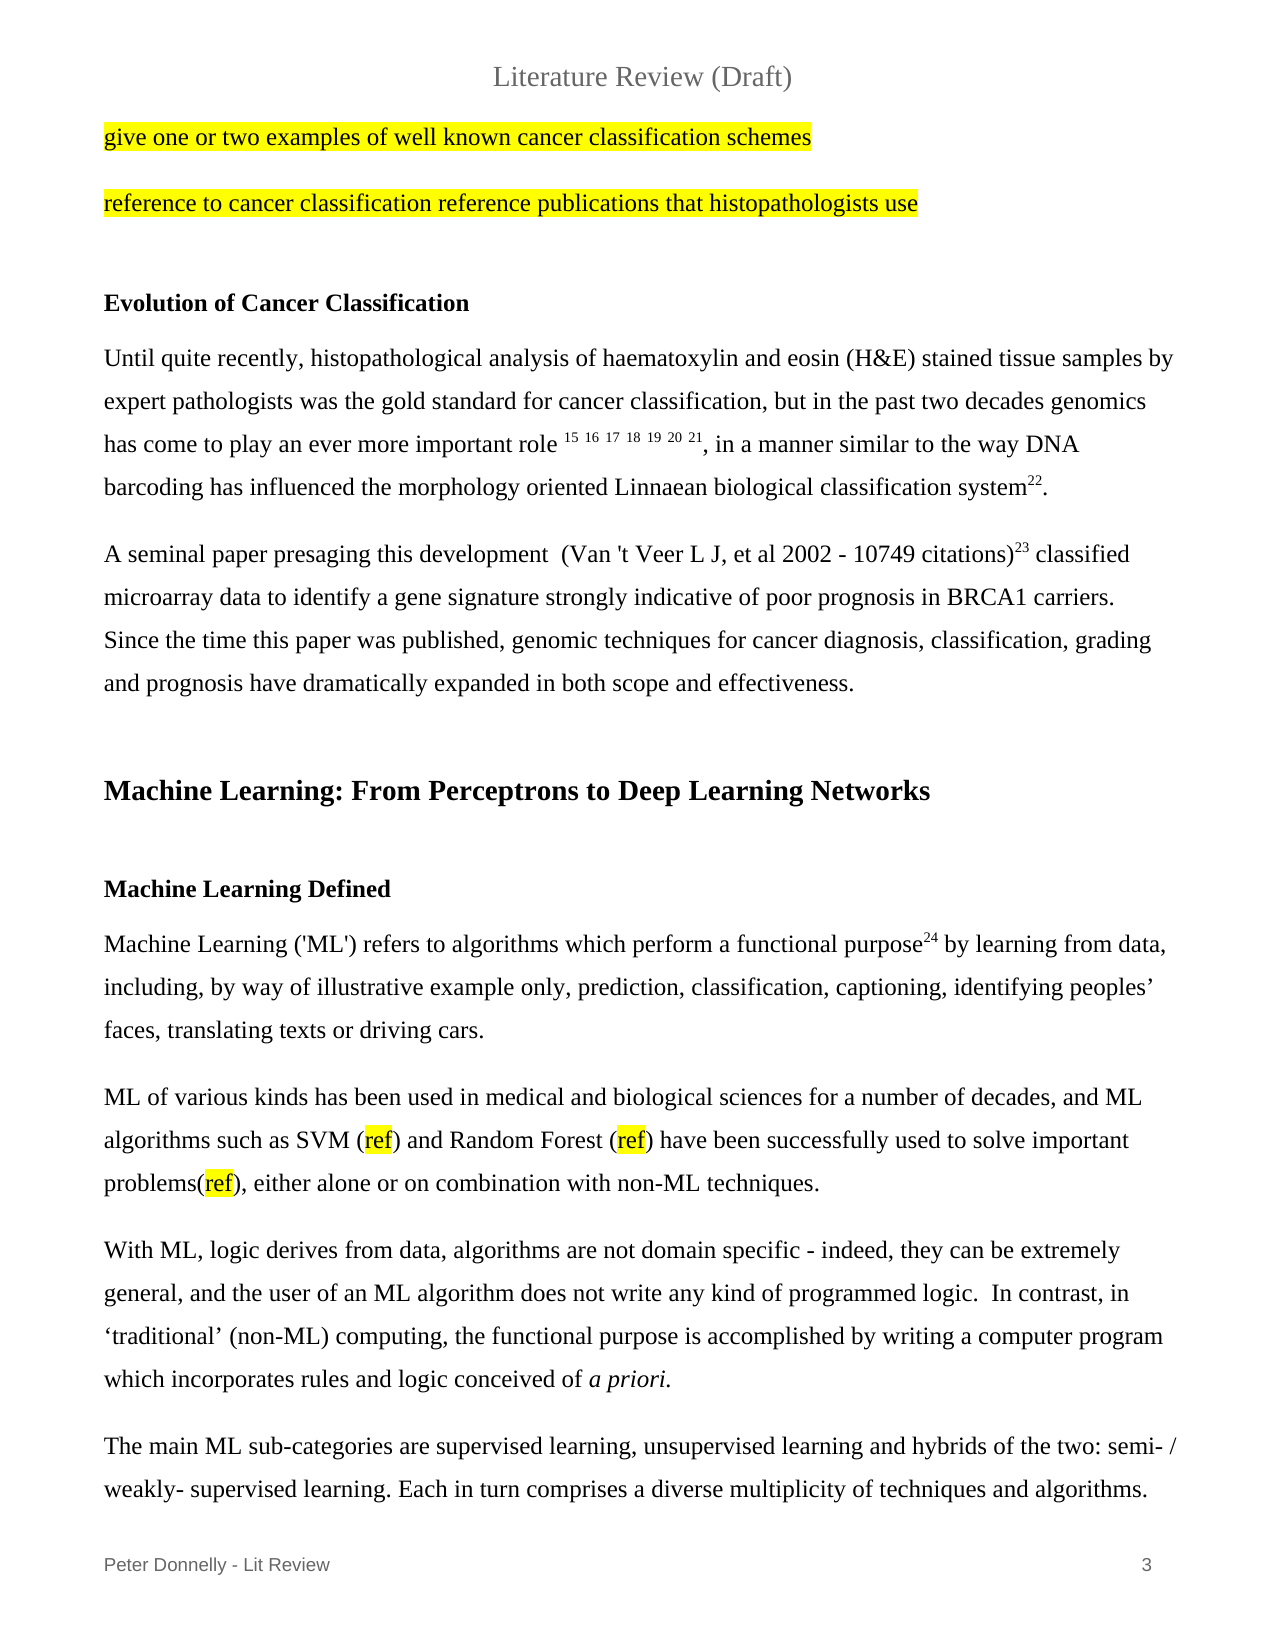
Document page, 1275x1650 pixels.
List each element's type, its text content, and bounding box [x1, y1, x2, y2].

text With ML, logic derives from data, algorithms are not domain specific - indeed, they can be extremely general, and the user of an ML algorithm does not write any kind of programmed logic. In contrast, in ‘traditional’ (non-ML) computing, the functional purpose is accomplished by writing a computer program which incorporates rules and logic conceived of a priori. [103, 1235, 1181, 1393]
subtitle Machine Learning: From Perceptrons to Deep Learning Networks [103, 773, 1181, 806]
text ML of various kinds has been used in medical and biological sciences for a number of decades, and ML algorithms such as SVM (ref) and Random Forest (ref) have been successfully used to solve important problems(ref), either alone or on combination with non-ML techniques. [103, 1082, 1181, 1197]
subtitle Machine Learning Defined [103, 874, 1181, 903]
text give one or two examples of well known cancer classification schemes [103, 122, 1181, 151]
text reference to cancer classification reference publications that histopathologists use [103, 188, 1181, 217]
text A seminal paper presaging this development (Van 't Veer L J, et al 2002 - 10749 citations) classified microarray data to identify a gene signature strongly indicative of poor prognosis in BRCA1 carriers. Since the time this paper was published, genomic techniques for cancer diagnosis, classification, grading and prognosis have dramatically expanded in both scope and effectiveness. [103, 539, 1181, 697]
subtitle Evolution of Cancer Classification [103, 288, 1181, 316]
text The main ML sub-categories are supervised learning, unsupervised learning and hybrids of the two: semi- / weakly- supervised learning. Each in turn comprises a diverse multiplicity of techniques and algorithms. [103, 1431, 1181, 1503]
text Machine Learning ('ML') refers to algorithms which perform a functional purpose by learning from data, including, by way of illustrative example only, prediction, classification, captioning, identifying peoples’ faces, translating texts or driving cars. [103, 929, 1181, 1044]
text Until quite recently, histopathological analysis of haematoxylin and eosin (H&E) stained tissue samples by expert pathologists was the gold standard for cancer classification, but in the past two decades genomics has come to play an ever more important role , in a manner similar to the way DNA barcoding has influenced the morphology oriented Linnaean biological classification system. [103, 343, 1181, 501]
